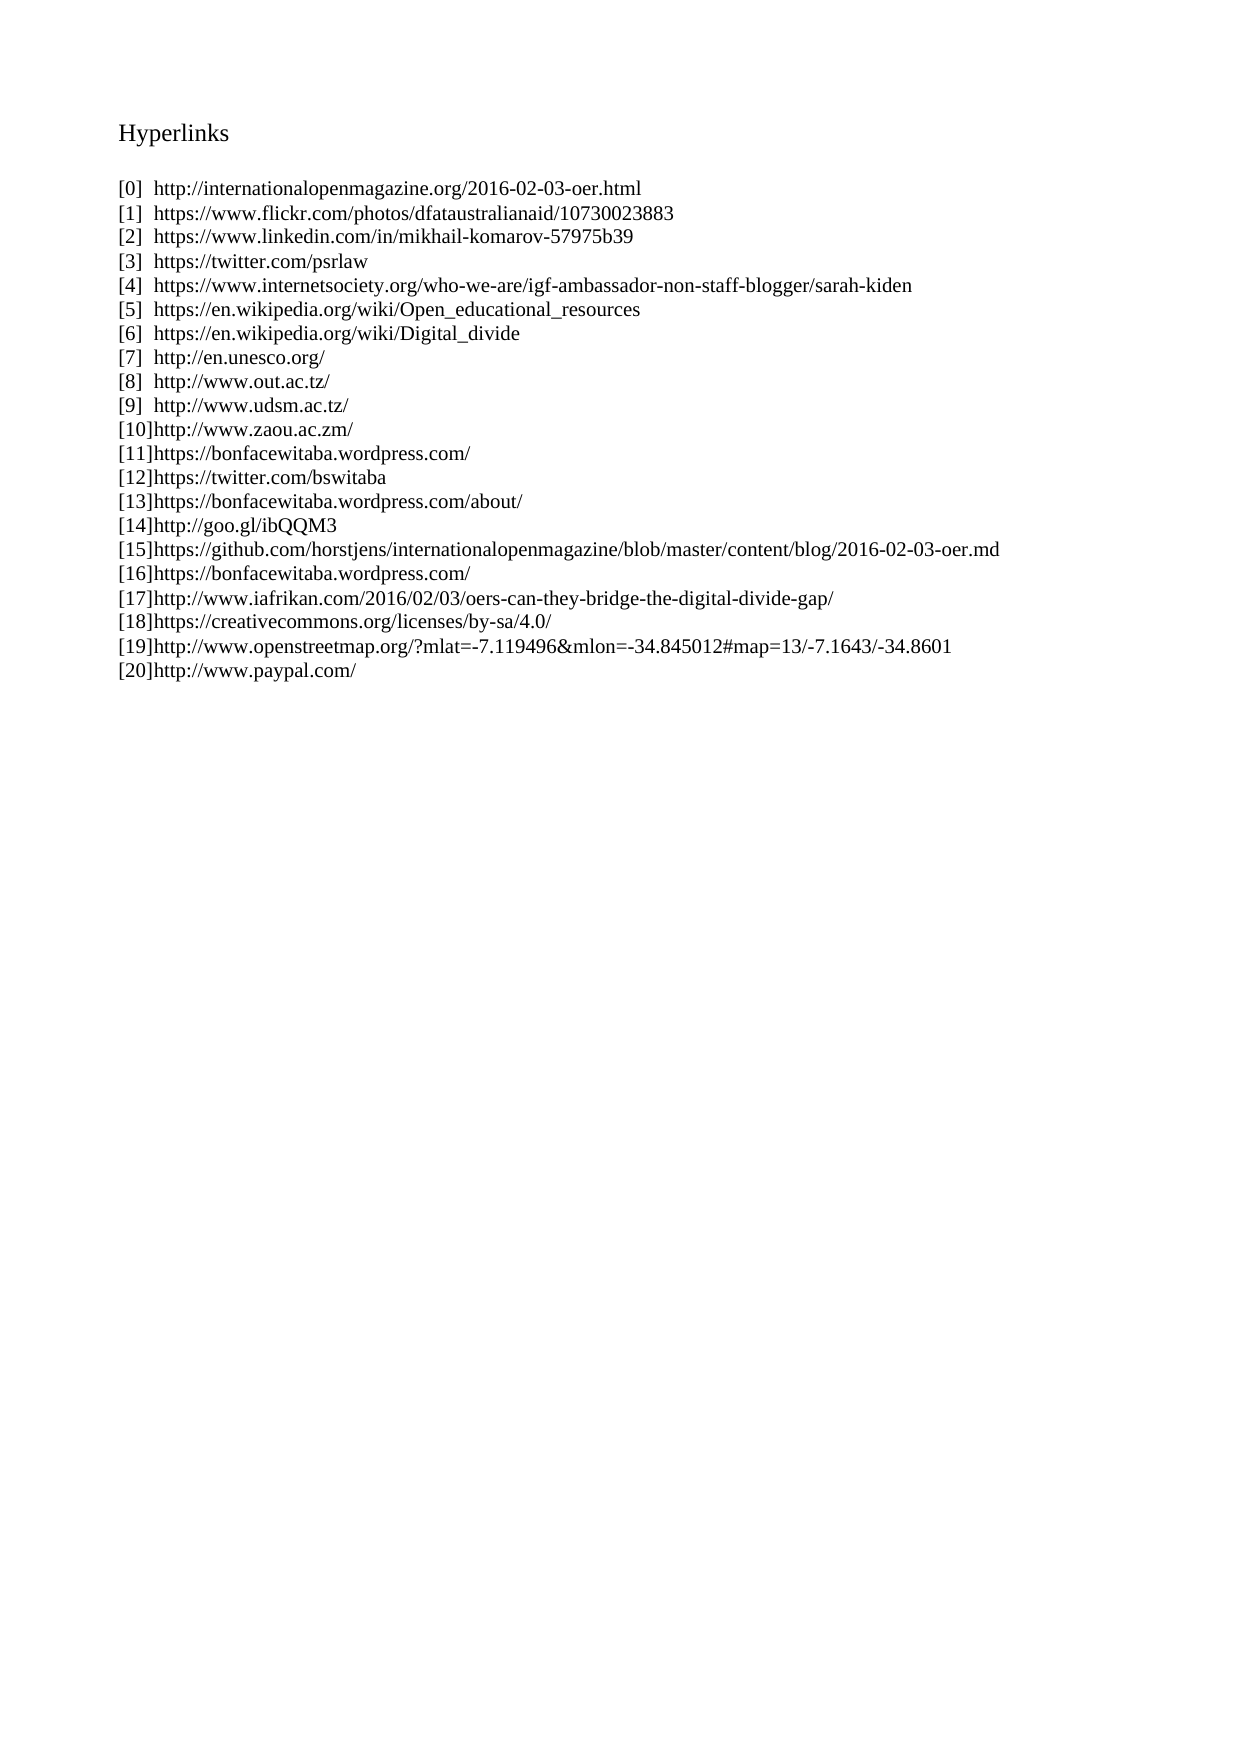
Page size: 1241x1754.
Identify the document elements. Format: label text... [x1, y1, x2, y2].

text http://goo.gl/ibQQM3 [118, 513, 1122, 537]
text https://bonfacewitaba.wordpress.com/ [118, 561, 1122, 585]
text http://internationalopenmagazine.org/2016-02-03-oer.html [118, 176, 1122, 200]
text http://www.udsm.ac.tz/ [118, 393, 1122, 417]
text http://www.zaou.ac.zm/ [118, 417, 1122, 441]
text https://bonfacewitaba.wordpress.com/about/ [118, 489, 1122, 513]
text https://twitter.com/bswitaba [118, 465, 1122, 489]
text https://www.flickr.com/photos/dfataustralianaid/10730023883 [118, 200, 1122, 224]
text https://www.linkedin.com/in/mikhail-komarov-57975b39 [118, 224, 1122, 248]
text https://en.wikipedia.org/wiki/Open_educational_resources [118, 297, 1122, 321]
text http://www.iafrikan.com/2016/02/03/oers-can-they-bridge-the-digital-divide-gap/ [118, 585, 1122, 609]
text https://github.com/horstjens/internationalopenmagazine/blob/master/content/blog/2016-02-03-oer.md [118, 537, 1122, 561]
text https://twitter.com/psrlaw [118, 248, 1122, 273]
text http://www.out.ac.tz/ [118, 369, 1122, 393]
text http://www.paypal.com/ [118, 658, 1122, 682]
text https://en.wikipedia.org/wiki/Digital_divide [118, 321, 1122, 345]
text http://en.unesco.org/ [118, 345, 1122, 369]
text https://creativecommons.org/licenses/by-sa/4.0/ [118, 609, 1122, 633]
text http://www.openstreetmap.org/?mlat=-7.119496&mlon=-34.845012#map=13/-7.1643/-34.8601 [118, 633, 1122, 658]
text https://bonfacewitaba.wordpress.com/ [118, 441, 1122, 465]
text https://www.internetsociety.org/who-we-are/igf-ambassador-non-staff-blogger/sarah-kiden [118, 273, 1122, 297]
